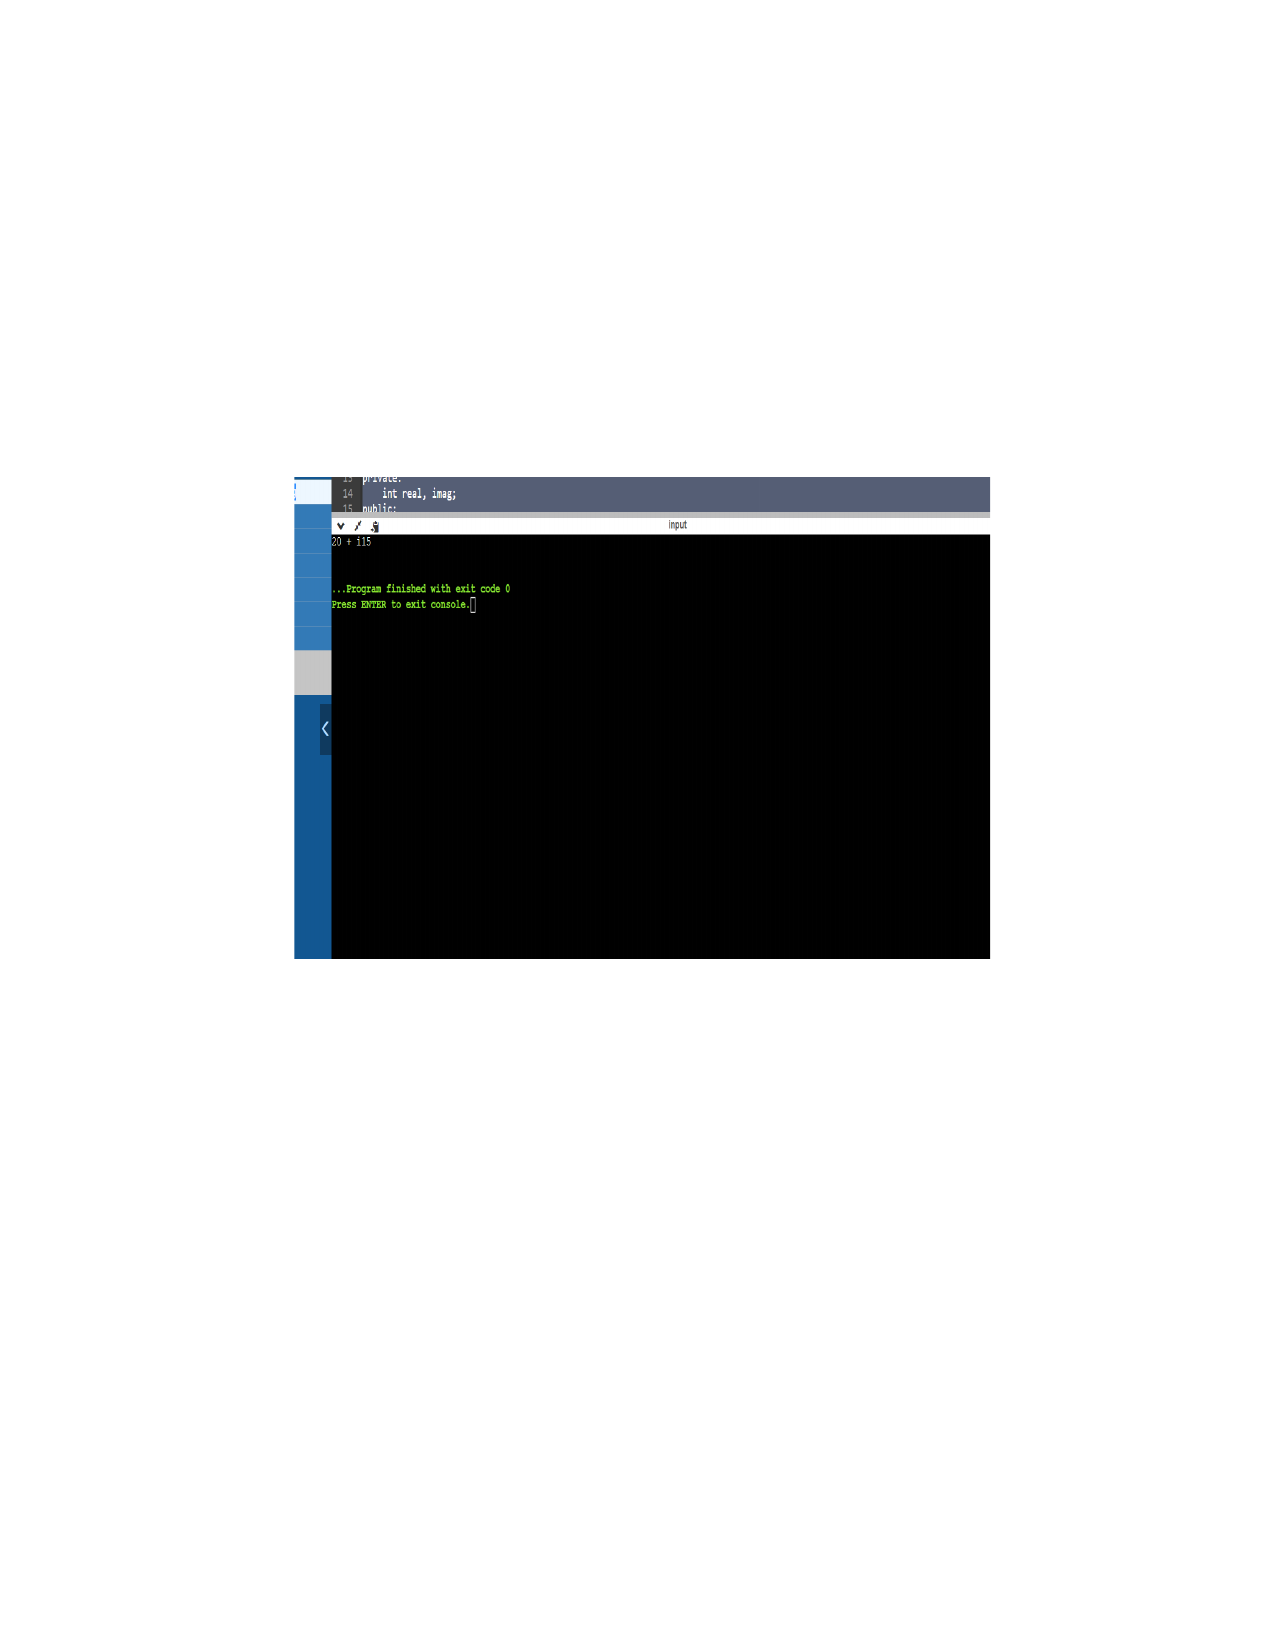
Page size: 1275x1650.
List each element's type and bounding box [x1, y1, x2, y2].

picture [294, 477, 991, 959]
